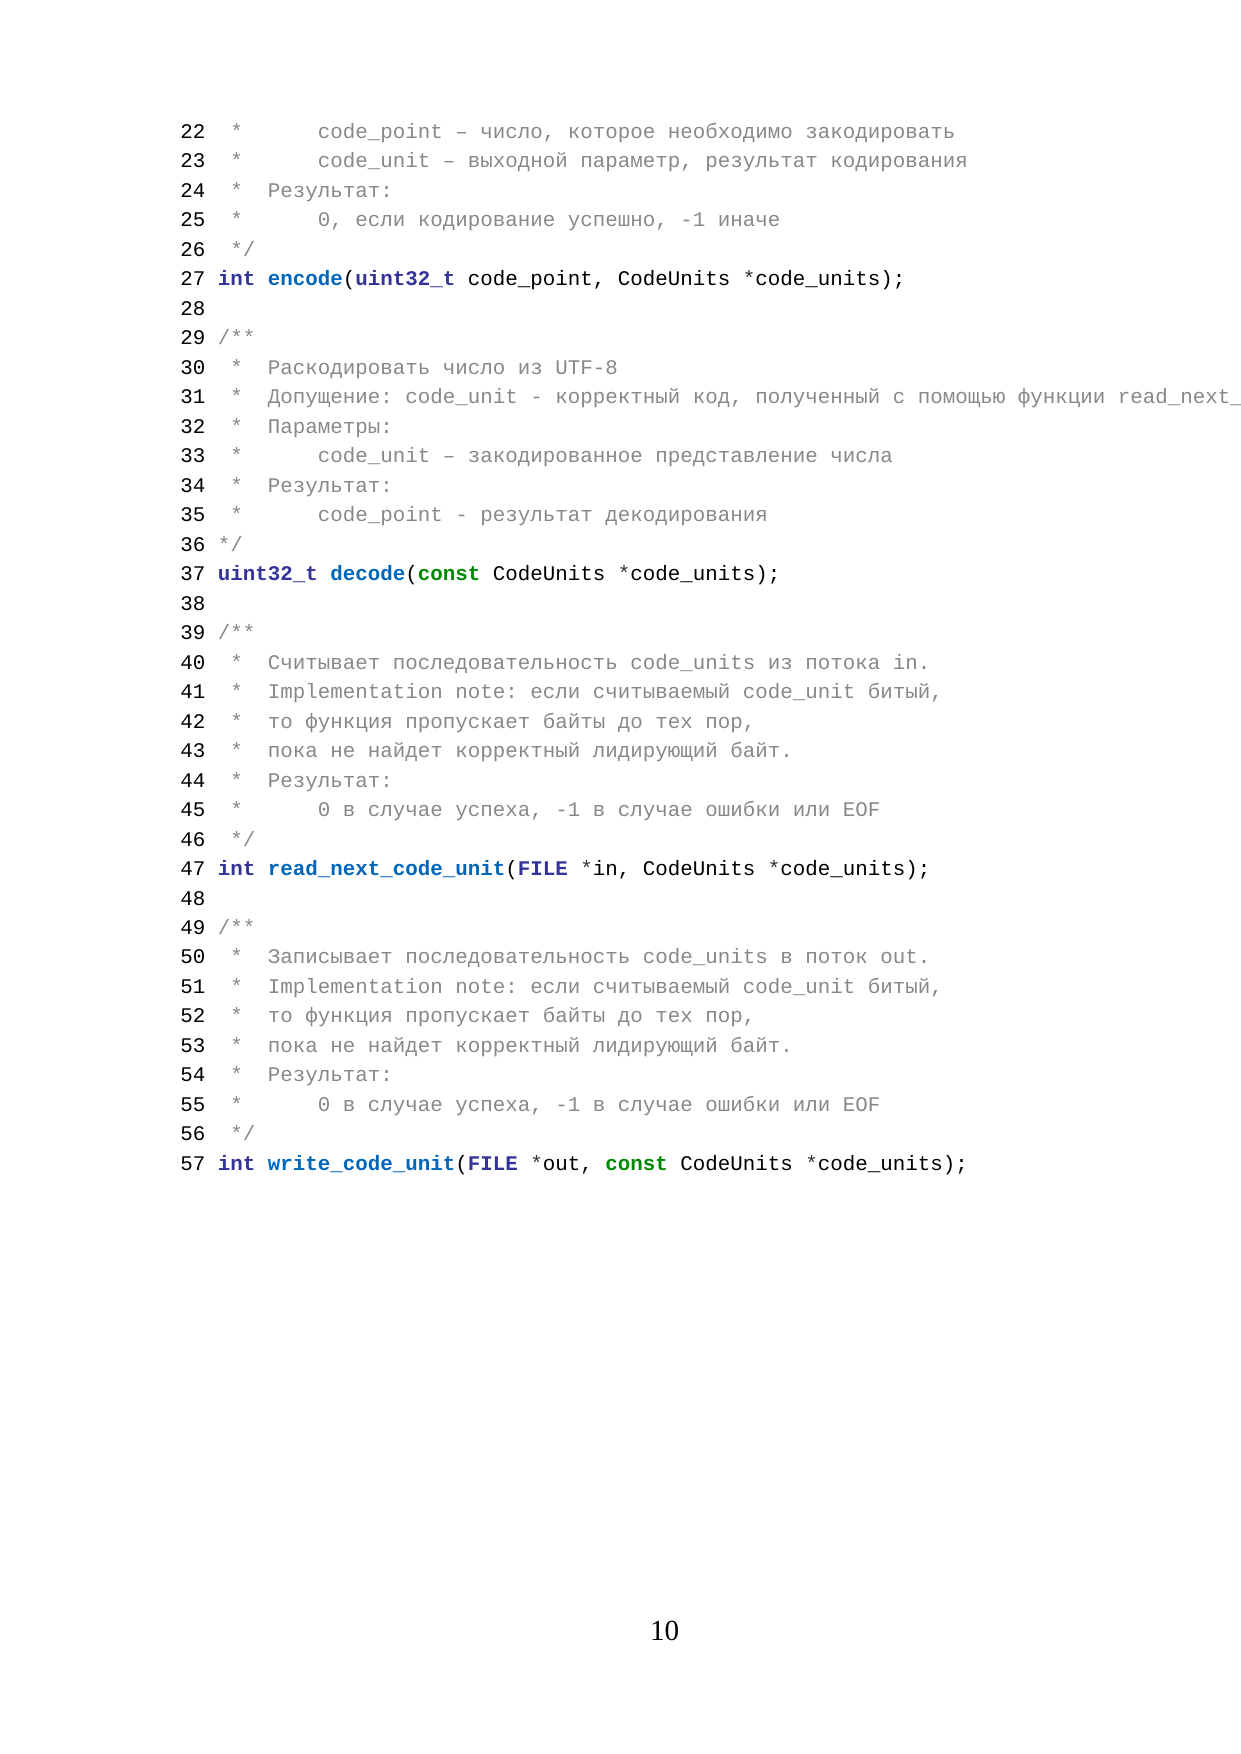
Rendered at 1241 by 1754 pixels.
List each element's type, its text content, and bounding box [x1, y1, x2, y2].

table_header #include <stdint.h> #include <stdio.h> #include <string.h> enum { MaxCodeLength = 4 }; /** * Запись числа в кодировке UTF-8. * code — закодированные байты, в порядке от старшего к младшему. * length — количество байт в закодированном представлении. */ typedef struct { uint8_t code[MaxCodeLength]; size_t length; } CodeUnits; /** * Представить число в кодировке UTF-8. * Параметры: * code_point – число, которое необходимо закодировать * code_unit – выходной параметр, результат кодирования * Результат: * 0, если кодирование успешно, -1 иначе */ int encode(uint32_t code_point, CodeUnits *code_units); /** * Раскодировать число из UTF-8 * Допущение: code_unit - корректный код, полученный с помощью функции read_next_code_unit. * Параметры: * code_unit – закодированное представление числа * Результат: * code_point - результат декодирования */ uint32_t decode(const CodeUnits *code_units); /** * Считывает последовательность code_units из потока in. * Implementation note: если считываемый code_unit битый, * то функция пропускает байты до тех пор, * пока не найдет корректный лидирующий байт. * Результат: * 0 в случае успеха, -1 в случае ошибки или EOF */ int read_next_code_unit(FILE *in, CodeUnits *code_units); /** * Записывает последовательность code_units в поток out. * Implementation note: если считываемый code_unit битый, * то функция пропускает байты до тех пор, * пока не найдет корректный лидирующий байт. * Результат: * 0 в случае успеха, -1 в случае ошибки или EOF */ int write_code_unit(FILE *out, const CodeUnits *code_units); [215, 118, 1240, 1215]
table_header 22 23 24 25 26 27 28 29 30 31 32 33 34 35 36 37 38 39 40 41 42 43 44 45 46 47 48 49 50 51 52 53 54 55 56 57 [177, 118, 215, 1215]
